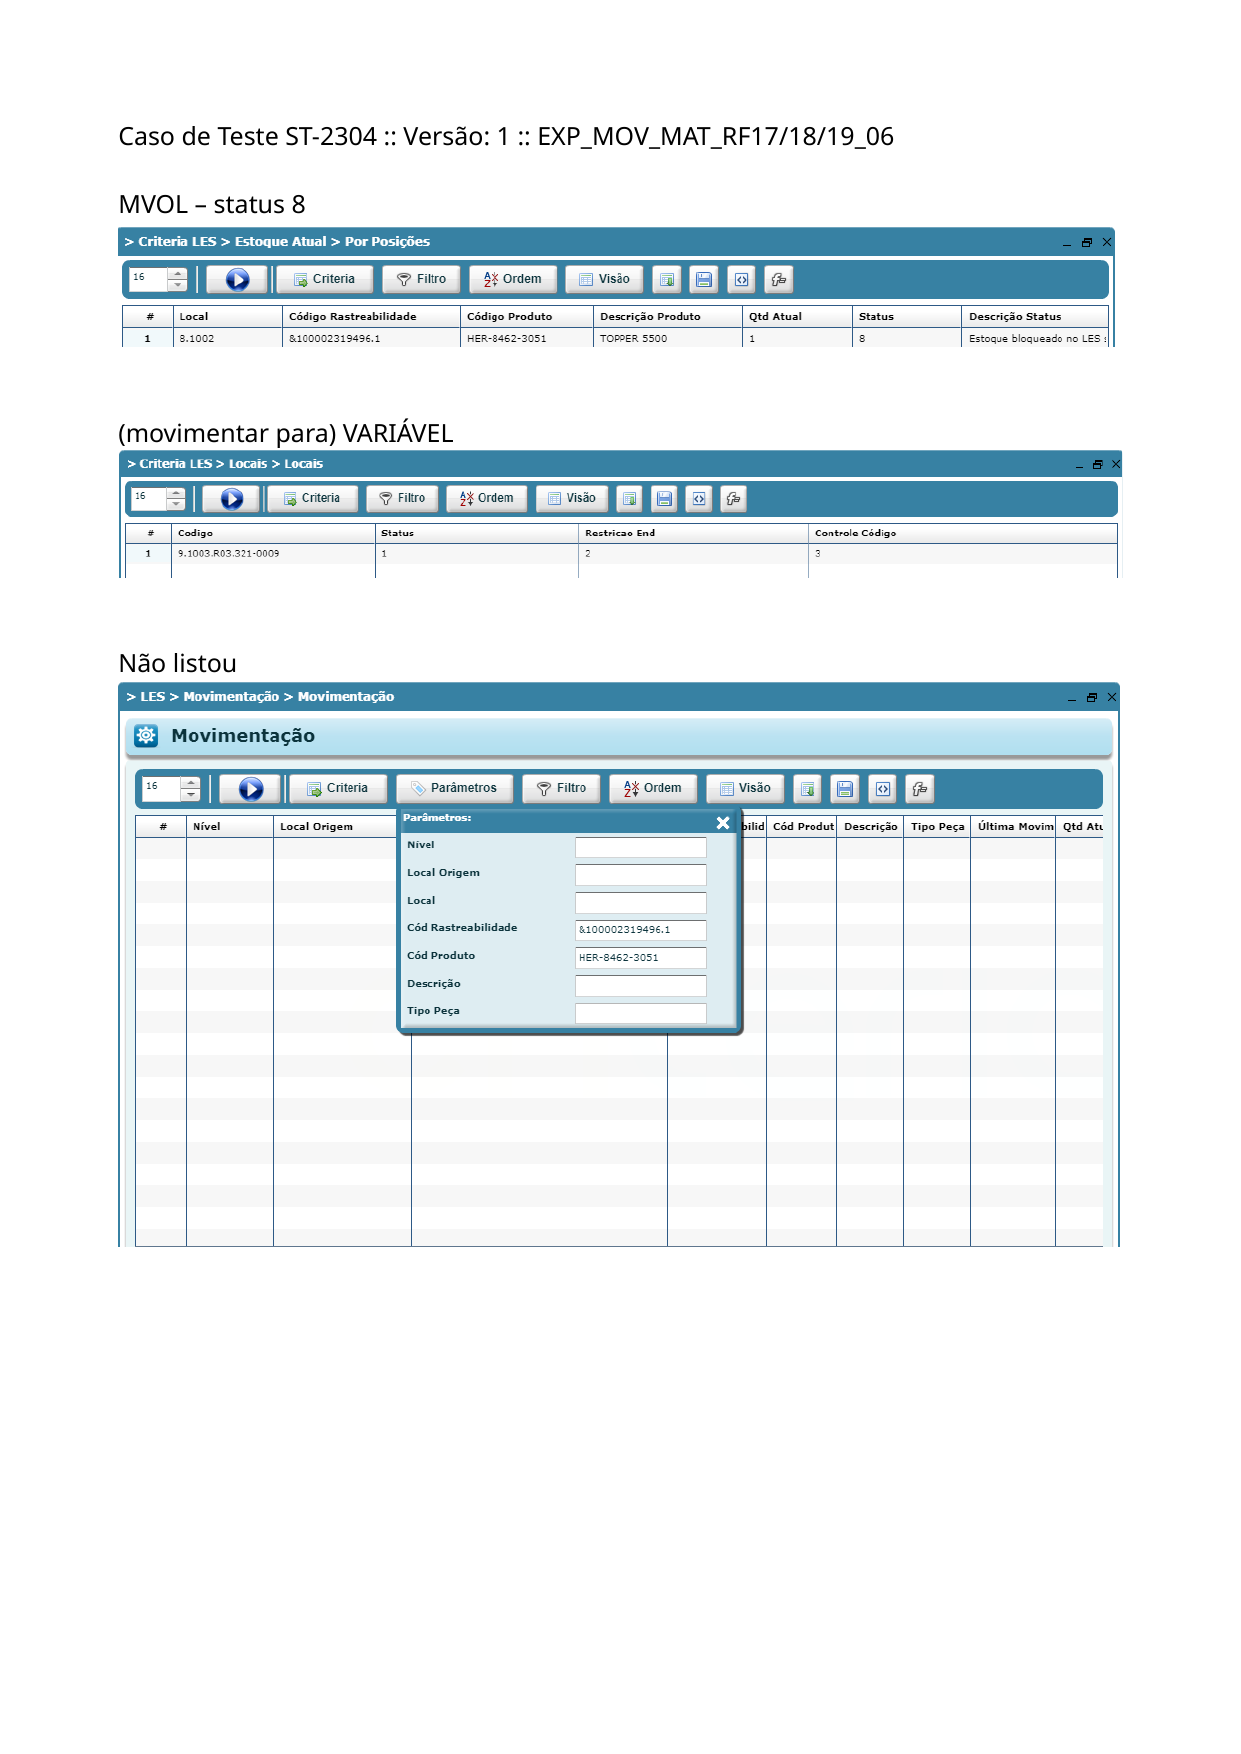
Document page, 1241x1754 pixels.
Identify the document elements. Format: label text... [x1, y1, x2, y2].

text (movimentar para) VARIÁVEL [118, 415, 1122, 449]
picture [118, 220, 1123, 347]
text Não listou [118, 646, 1122, 680]
text MVOL – status 8 [118, 186, 1122, 220]
text Caso de Teste ST-2304 :: Versão: 1 :: EXP_MOV_MAT_RF17/18/19_06 [118, 118, 1122, 152]
picture [118, 449, 1123, 578]
picture [118, 680, 1123, 1247]
